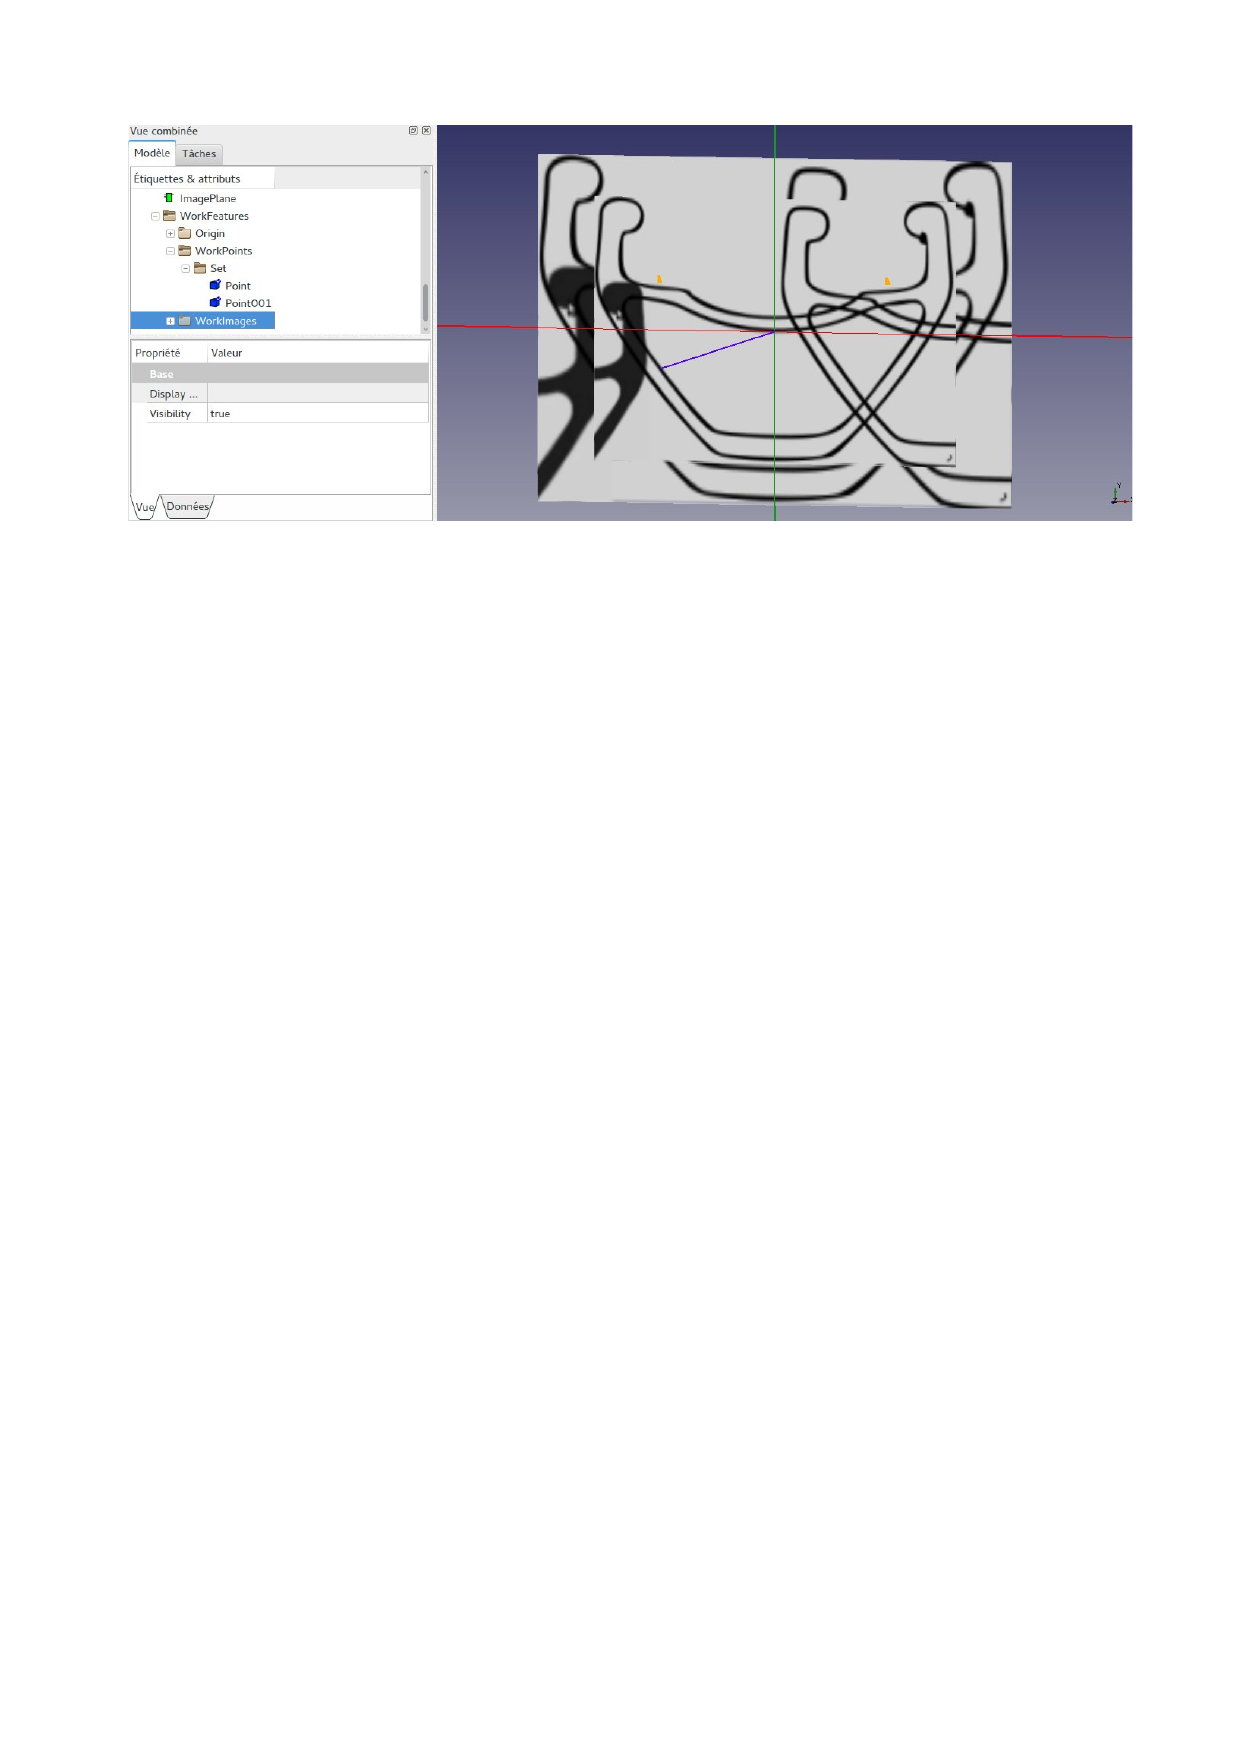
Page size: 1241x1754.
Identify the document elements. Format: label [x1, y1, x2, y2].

picture [128, 125, 1133, 521]
